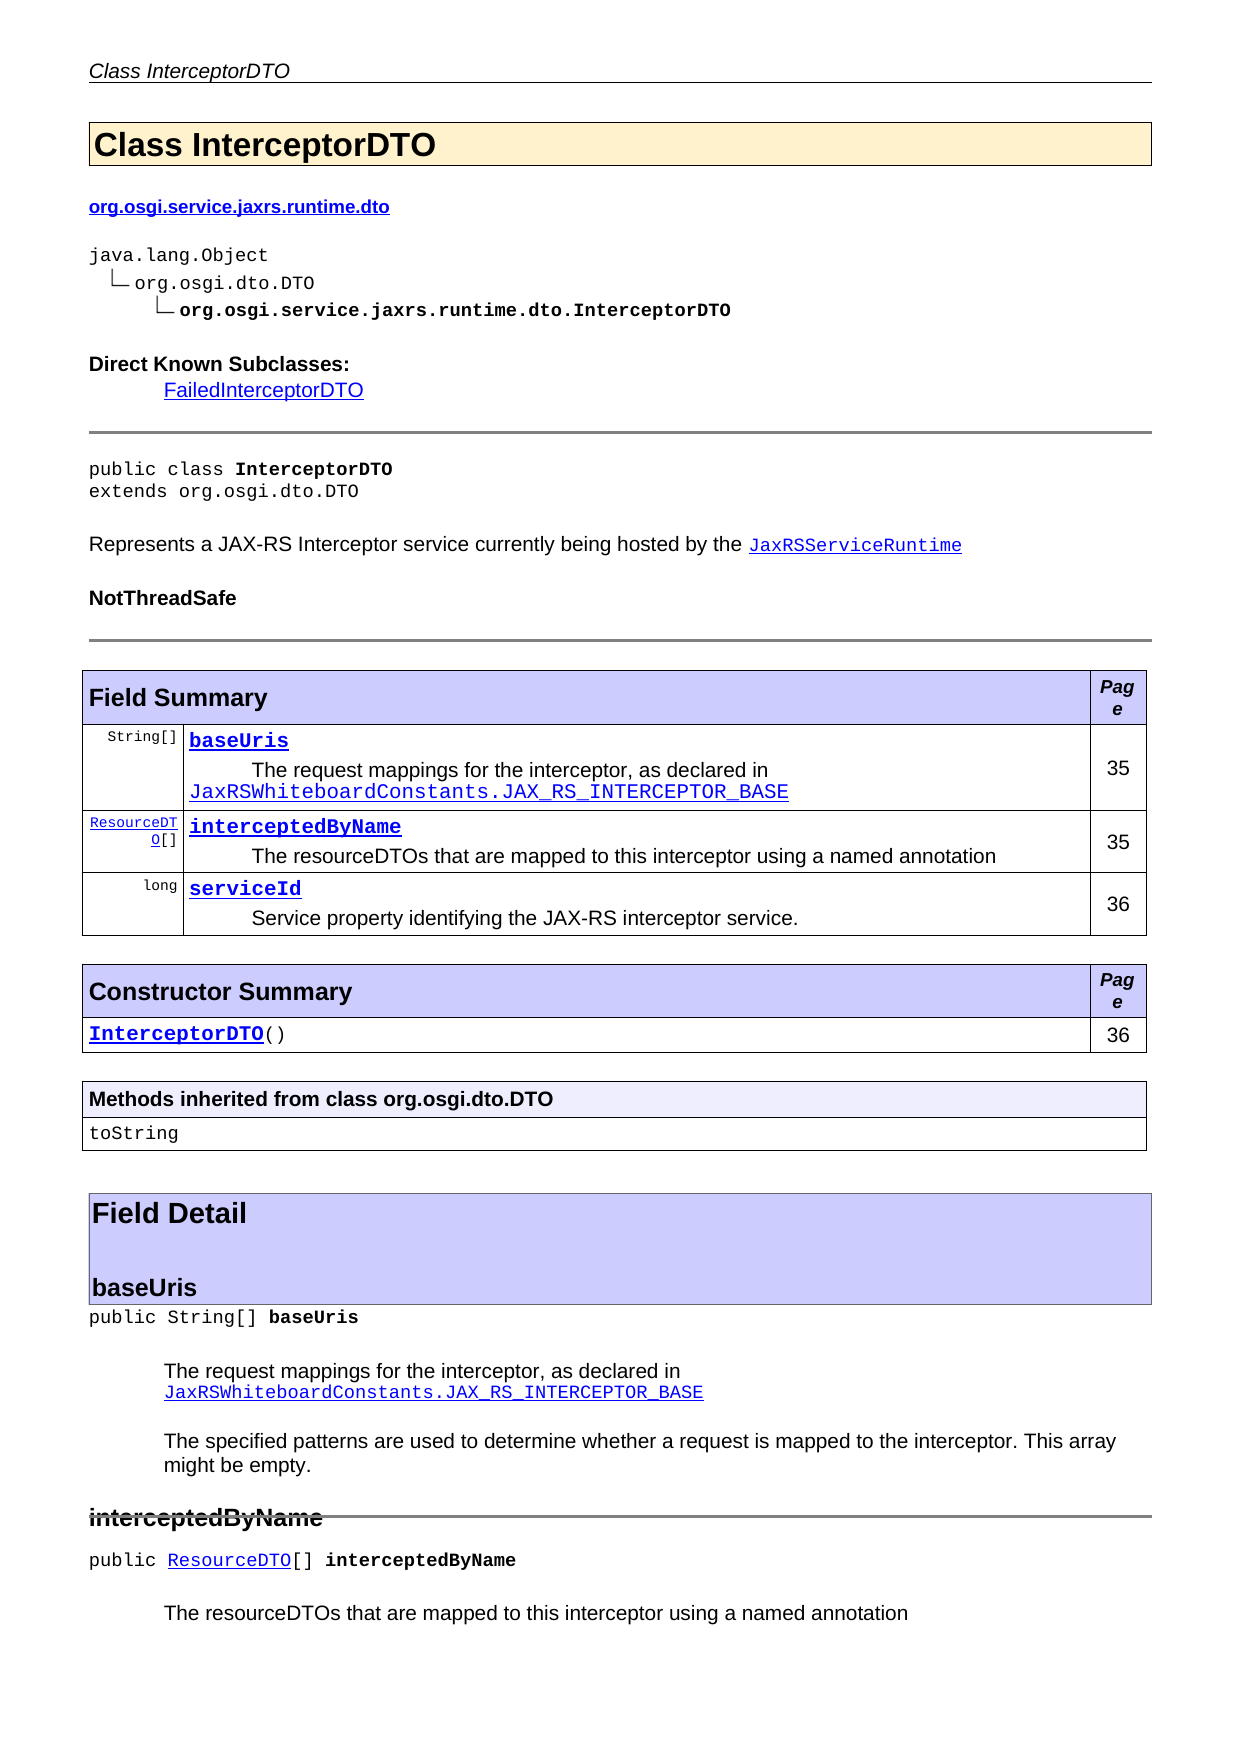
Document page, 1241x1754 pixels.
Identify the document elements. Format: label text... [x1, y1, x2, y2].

text FailedInterceptorDTO [163, 378, 1152, 402]
text java.lang.Object [88, 246, 1152, 267]
table_header Methods inherited from class org.osgi.dto.DTO [83, 1082, 1146, 1117]
text The resourceDTOs that are mapped to this interceptor using a named annotation [163, 1601, 1152, 1625]
table_header Constructor Summary [83, 965, 1090, 1017]
table_cell String[] [83, 725, 183, 810]
table_cell long [83, 873, 183, 935]
table_cell 36 [1091, 1018, 1146, 1052]
text extends org.osgi.dto.DTO [88, 481, 1152, 503]
table_cell baseUris The request mappings for the interceptor, as declared in JaxRSWhiteboardConstants.JAX_RS_INTERCEPTOR_BASE [184, 725, 1090, 810]
picture [111, 267, 135, 290]
subtitle baseUris [90, 1270, 1151, 1304]
table_cell 35 [1091, 725, 1146, 810]
text NotThreadSafe [88, 586, 1152, 610]
text The specified patterns are used to determine whether a request is mapped to the interceptor. This array might be empty. [163, 1429, 1152, 1477]
table_cell serviceId Service property identifying the JAX-RS interceptor service. [184, 873, 1090, 935]
subtitle Class InterceptorDTO [90, 123, 1151, 165]
text Represents a JAX-RS Interceptor service currently being hosted by the JaxRSServiceRuntime [88, 532, 1152, 557]
table_cell 36 [1091, 873, 1146, 935]
table_cell 35 [1091, 811, 1146, 872]
text public ResourceDTO[] interceptedByName [88, 1551, 1152, 1572]
table_header Page [1091, 671, 1146, 724]
subtitle Direct Known Subclasses: [88, 352, 1152, 376]
table_cell ResourceDTO[] [83, 811, 183, 872]
table_cell toString [83, 1118, 1146, 1150]
table_cell InterceptorDTO() [83, 1018, 1090, 1052]
picture [156, 295, 180, 317]
text public String[] baseUris [88, 1308, 1152, 1329]
subtitle Field Detail [90, 1194, 1151, 1229]
text public class InterceptorDTO [88, 460, 1152, 481]
table_header Field Summary [83, 671, 1090, 724]
text org.osgi.dto.DTO [88, 267, 1152, 295]
text org.osgi.service.jaxrs.runtime.dto.InterceptorDTO [88, 295, 1152, 322]
text org.osgi.service.jaxrs.runtime.dto [88, 195, 1152, 217]
table_header Page [1091, 965, 1146, 1017]
text The request mappings for the interceptor, as declared in JaxRSWhiteboardConstants.JAX_RS_INTERCEPTOR_BASE [163, 1359, 1152, 1404]
table_cell interceptedByName The resourceDTOs that are mapped to this interceptor using a named annotation [184, 811, 1090, 872]
